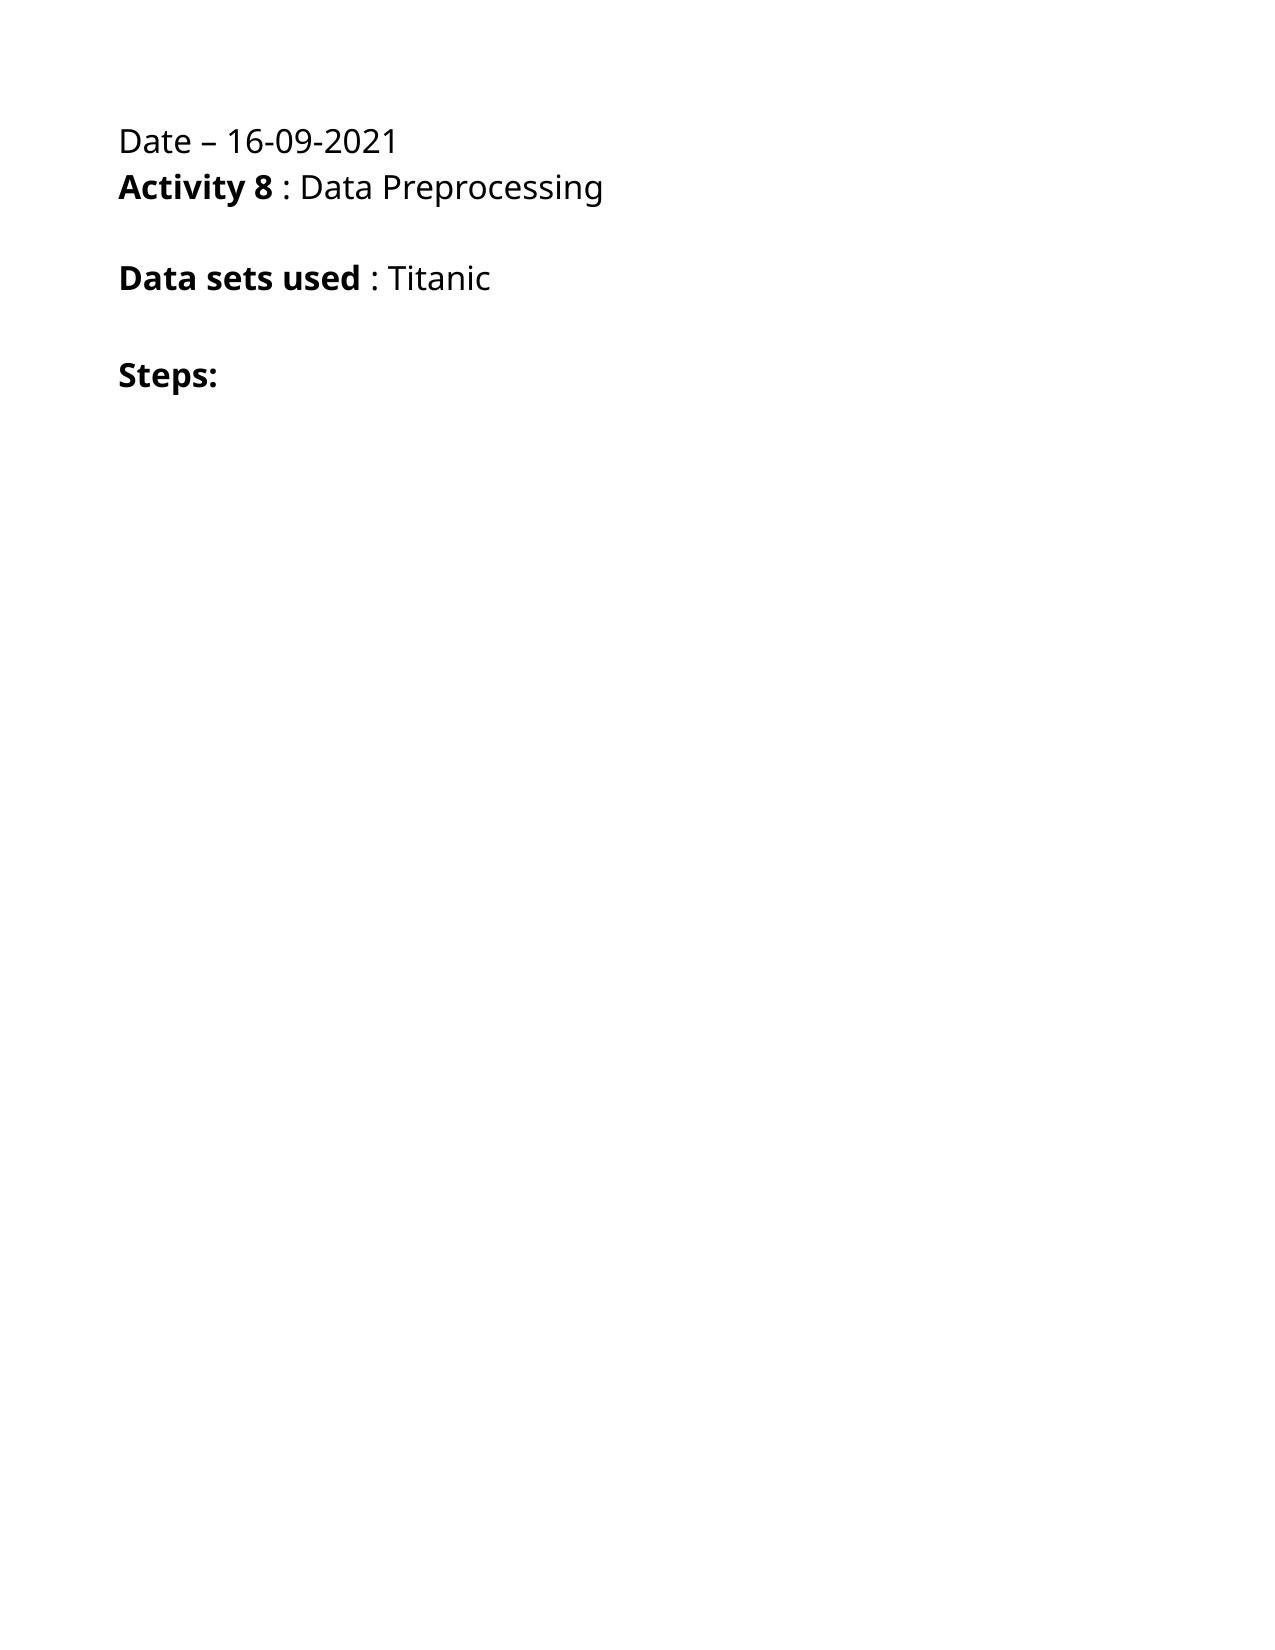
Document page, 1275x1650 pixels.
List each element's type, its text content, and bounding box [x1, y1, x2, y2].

text Data sets used : Titanic [118, 254, 1157, 300]
text Date – 16-09-2021 [118, 118, 1157, 163]
text Steps: [118, 352, 1157, 397]
text Activity 8 : Data Preprocessing [118, 163, 1157, 209]
